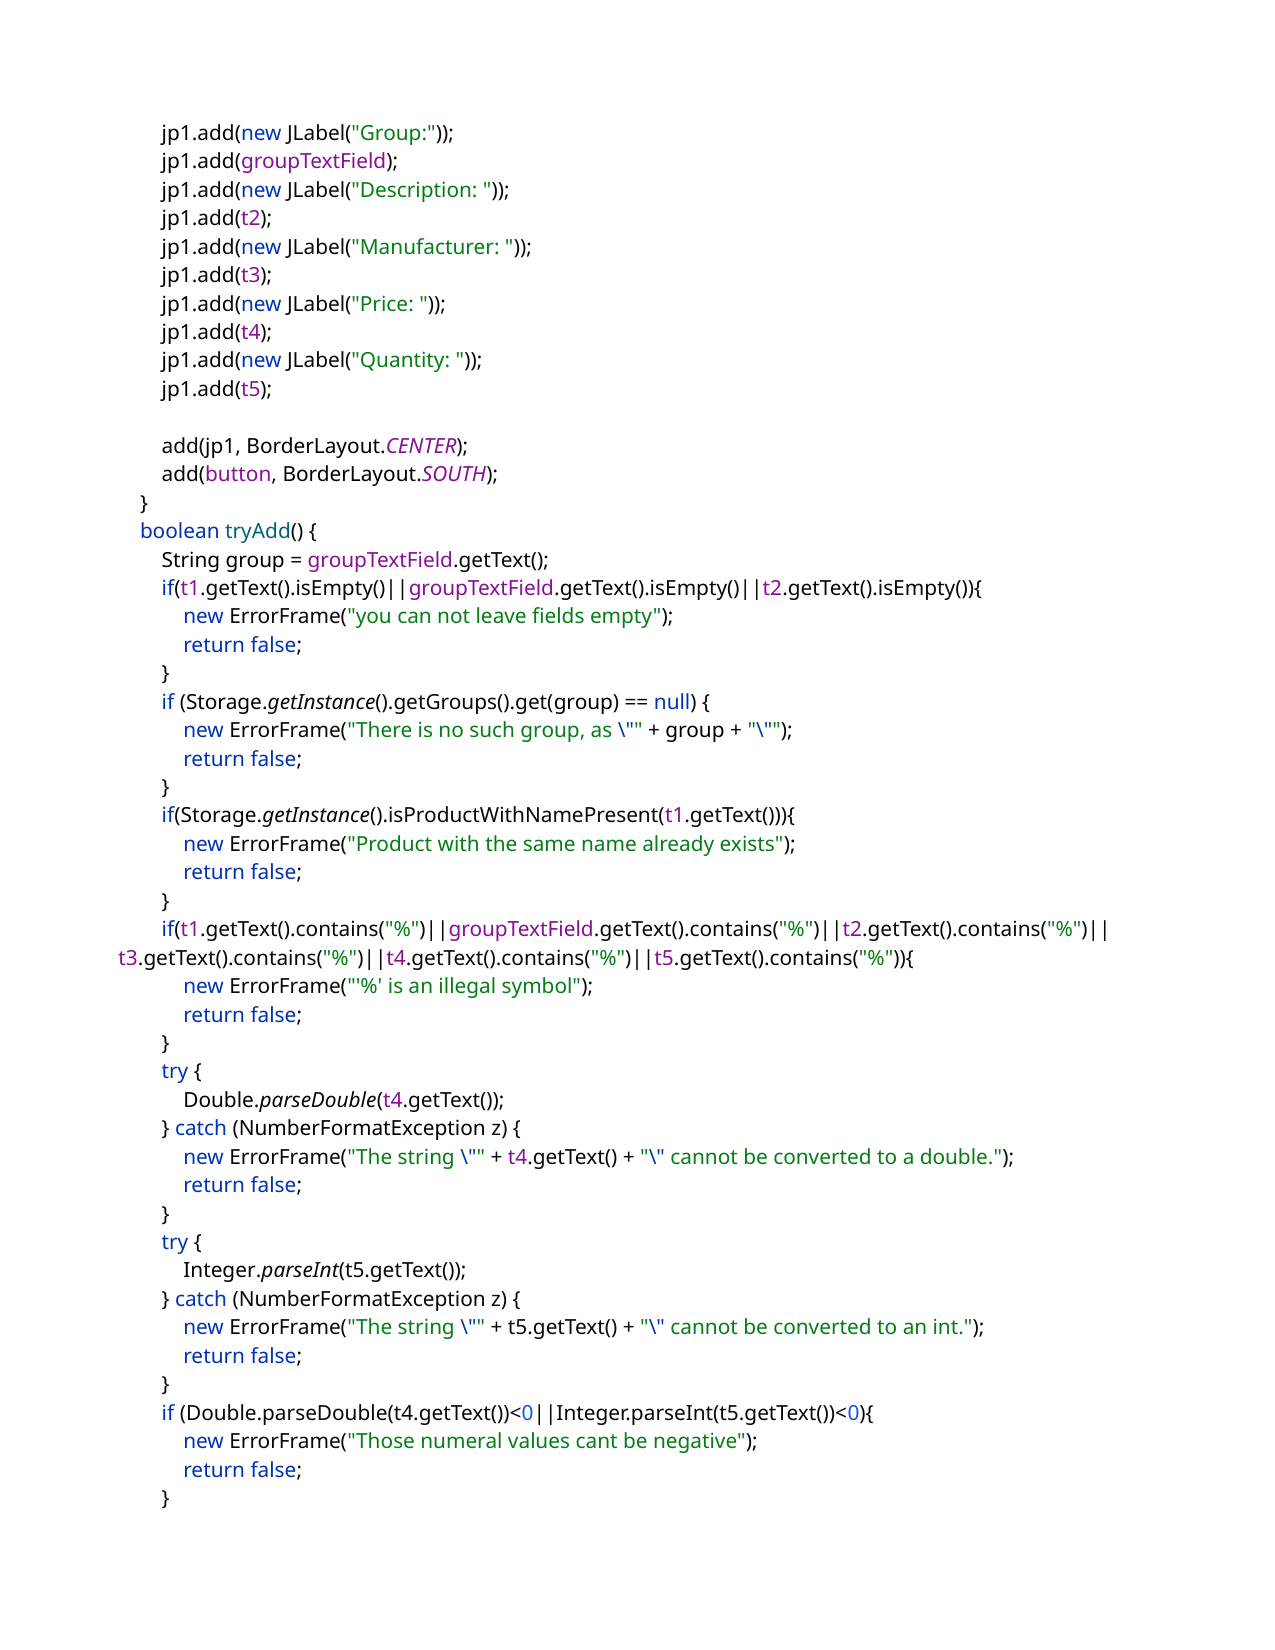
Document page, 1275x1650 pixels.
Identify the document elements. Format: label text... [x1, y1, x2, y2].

text jp1.add(new JLabel("Group:")); jp1.add(groupTextField); jp1.add(new JLabel("Description: ")); jp1.add(t2); jp1.add(new JLabel("Manufacturer: ")); jp1.add(t3); jp1.add(new JLabel("Price: ")); jp1.add(t4); jp1.add(new JLabel("Quantity: ")); jp1.add(t5); add(jp1, BorderLayout.CENTER); add(button, BorderLayout.SOUTH); } boolean tryAdd() { String group = groupTextField.getText(); if(t1.getText().isEmpty()||groupTextField.getText().isEmpty()||t2.getText().isEmpty()){ new ErrorFrame("you can not leave fields empty"); return false; } if (Storage.getInstance().getGroups().get(group) == null) { new ErrorFrame("There is no such group, as \"" + group + "\""); return false; } if(Storage.getInstance().isProductWithNamePresent(t1.getText())){ new ErrorFrame("Product with the same name already exists"); return false; } if(t1.getText().contains("%")||groupTextField.getText().contains("%")||t2.getText().contains("%")||t3.getText().contains("%")||t4.getText().contains("%")||t5.getText().contains("%")){ new ErrorFrame("'%' is an illegal symbol"); return false; } try { Double.parseDouble(t4.getText()); } catch (NumberFormatException z) { new ErrorFrame("The string \"" + t4.getText() + "\" cannot be converted to a double."); return false; } try { Integer.parseInt(t5.getText()); } catch (NumberFormatException z) { new ErrorFrame("The string \"" + t5.getText() + "\" cannot be converted to an int."); return false; } if (Double.parseDouble(t4.getText())<0||Integer.parseInt(t5.getText())<0){ new ErrorFrame("Those numeral values cant be negative"); return false; } [118, 118, 1157, 1512]
